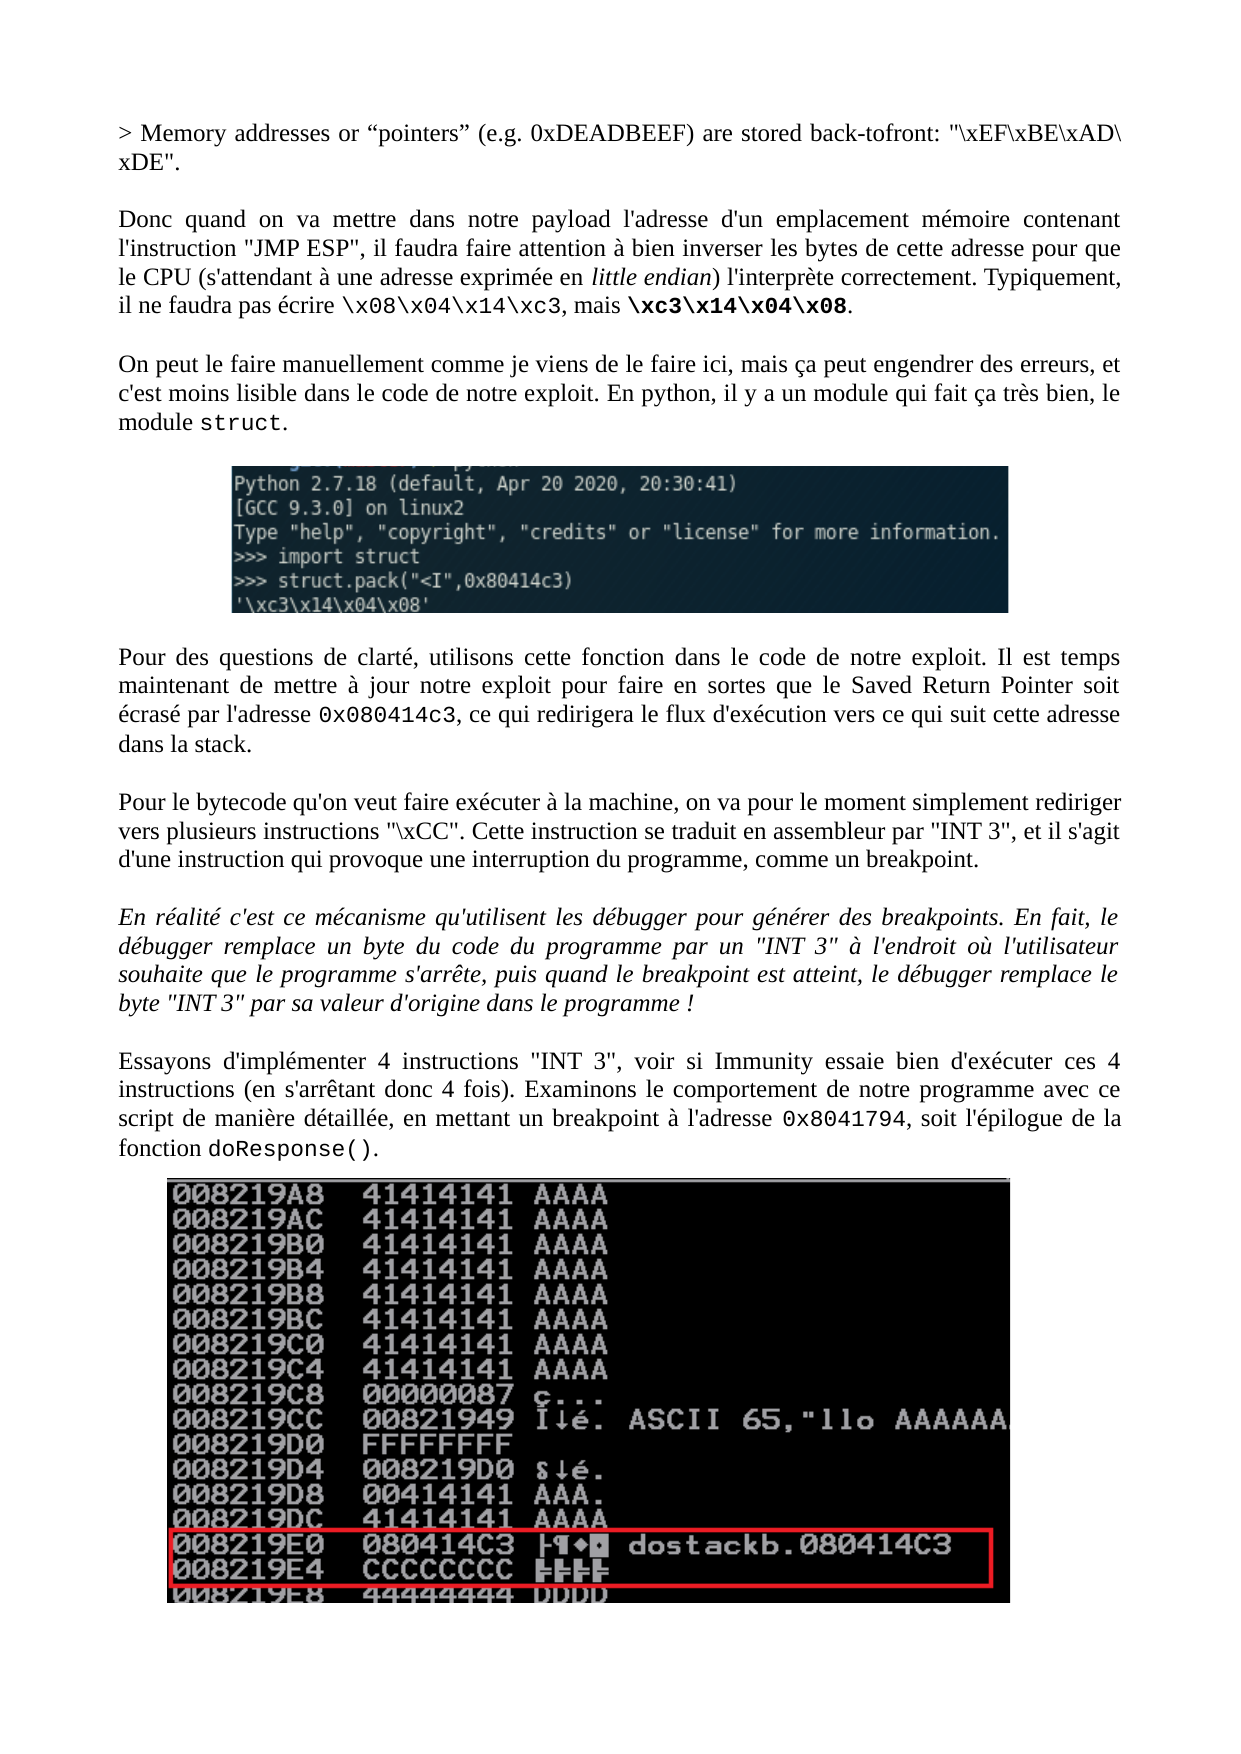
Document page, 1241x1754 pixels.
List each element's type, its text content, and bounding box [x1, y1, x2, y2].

text > Memory addresses or “pointers” (e.g. 0xDEADBEEF) are stored back-tofront: "\xEF\xBE\xAD\xDE". [118, 118, 1122, 176]
text Pour le bytecode qu'on veut faire exécuter à la machine, on va pour le moment simplement rediriger vers plusieurs instructions "\xCC". Cette instruction se traduit en assembleur par "INT 3", et il s'agit d'une instruction qui provoque une interruption du programme, comme un breakpoint. [118, 787, 1122, 873]
text En réalité c'est ce mécanisme qu'utilisent les débugger pour générer des breakpoints. En fait, le débugger remplace un byte du code du programme par un "INT 3" à l'endroit où l'utilisateur souhaite que le programme s'arrête, puis quand le breakpoint est atteint, le débugger remplace le byte "INT 3" par sa valeur d'origine dans le programme ! [118, 902, 1122, 1017]
text Pour des questions de clarté, utilisons cette fonction dans le code de notre exploit. Il est temps maintenant de mettre à jour notre exploit pour faire en sortes que le Saved Return Pointer soit écrasé par l'adresse 0x080414c3, ce qui redirigera le flux d'exécution vers ce qui suit cette adresse dans la stack. [118, 642, 1122, 758]
text On peut le faire manuellement comme je viens de le faire ici, mais ça peut engendrer des erreurs, et c'est moins lisible dans le code de notre exploit. En python, il y a un module qui fait ça très bien, le module struct. [118, 349, 1122, 437]
text Donc quand on va mettre dans notre payload l'adresse d'un emplacement mémoire contenant l'instruction "JMP ESP", il faudra faire attention à bien inverser les bytes de cette adresse pour que le CPU (s'attendant à une adresse exprimée en little endian) l'interprète correctement. Typiquement, il ne faudra pas écrire \x08\x04\x14\xc3, mais \xc3\x14\x04\x08. [118, 204, 1122, 321]
text Essayons d'implémenter 4 instructions "INT 3", voir si Immunity essaie bien d'exécuter ces 4 instructions (en s'arrêtant donc 4 fois). Examinons le comportement de notre programme avec ce script de manière détaillée, en mettant un breakpoint à l'adresse 0x8041794, soit l'épilogue de la fonction doResponse(). [118, 1046, 1122, 1164]
